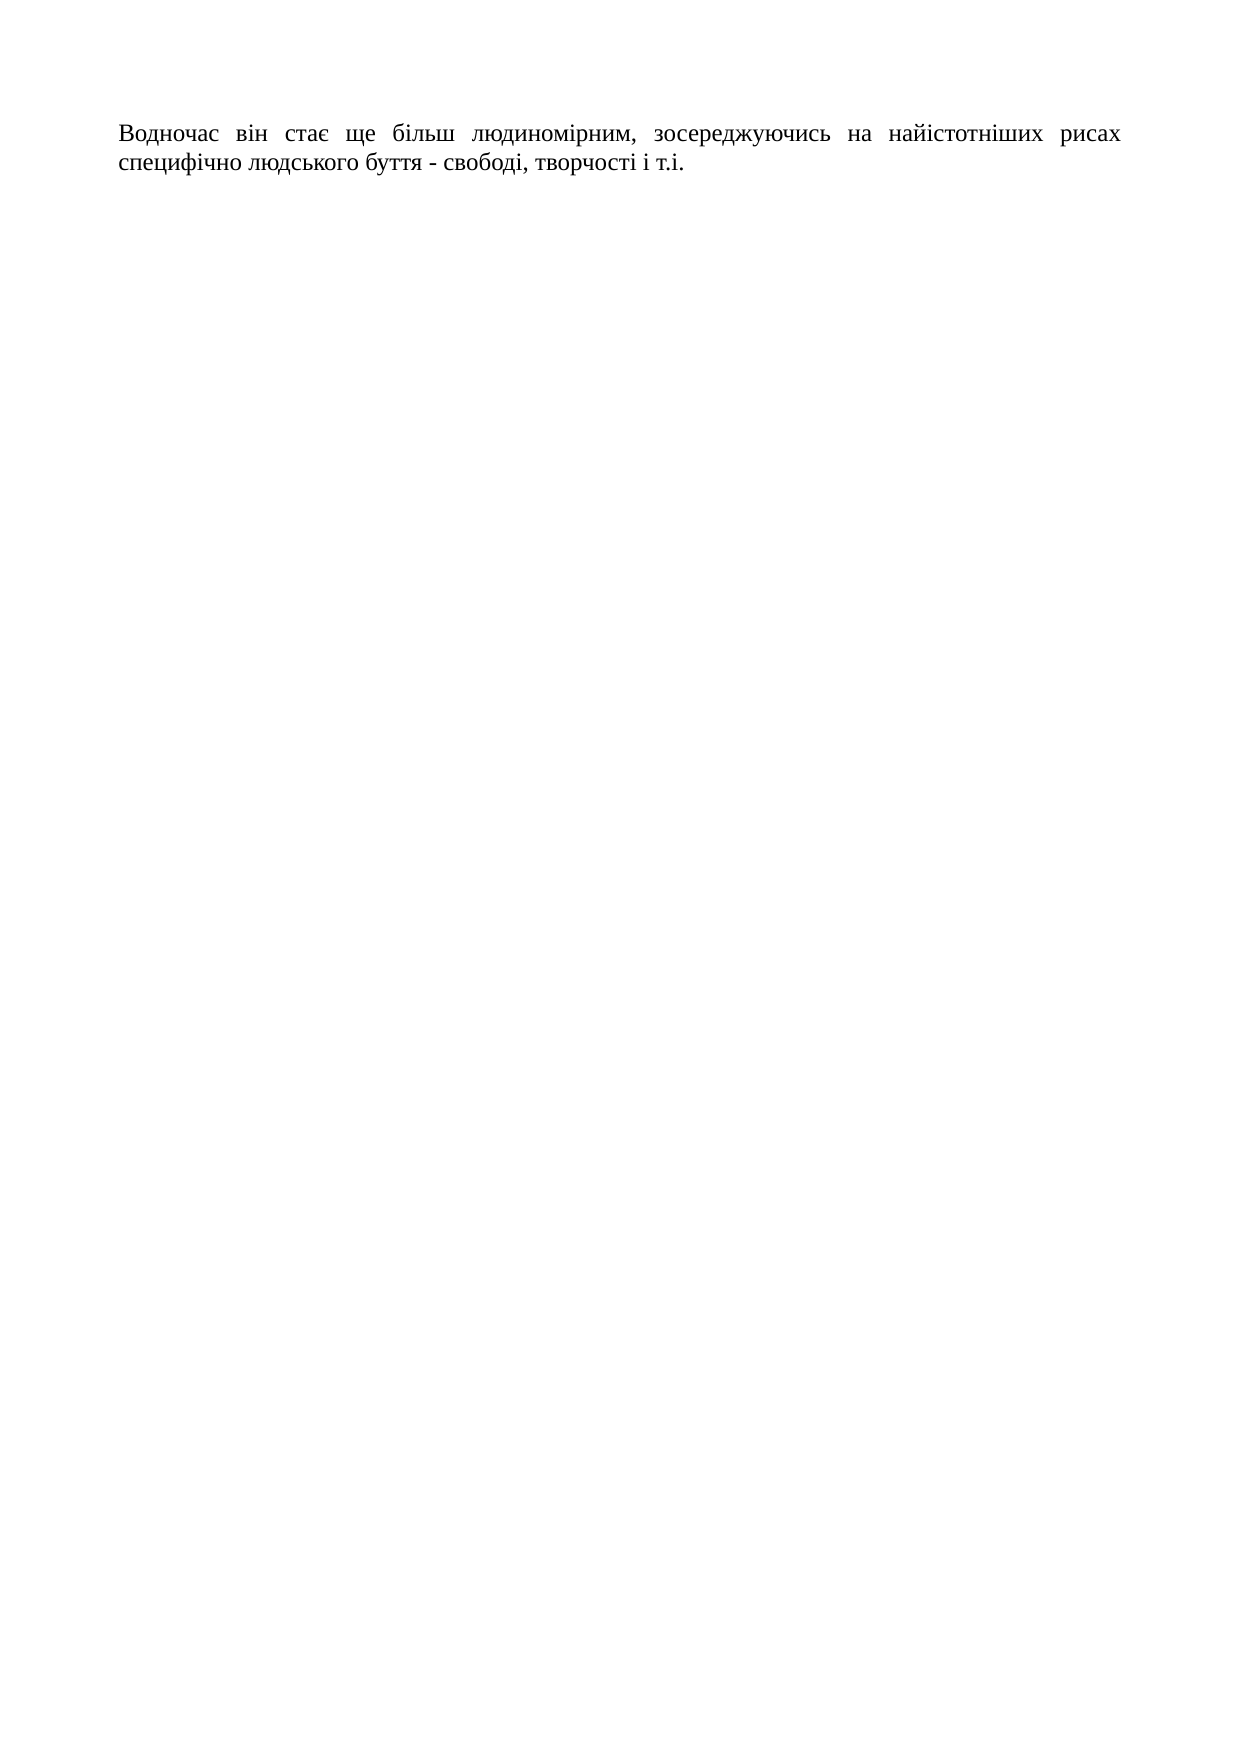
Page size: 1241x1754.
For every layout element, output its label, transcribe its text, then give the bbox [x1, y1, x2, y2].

text Водночас він стає ще більш людиномірним, зосереджуючись на найістотніших рисах специфічно людського буття - свободі, творчості і т.і. [118, 118, 1122, 176]
